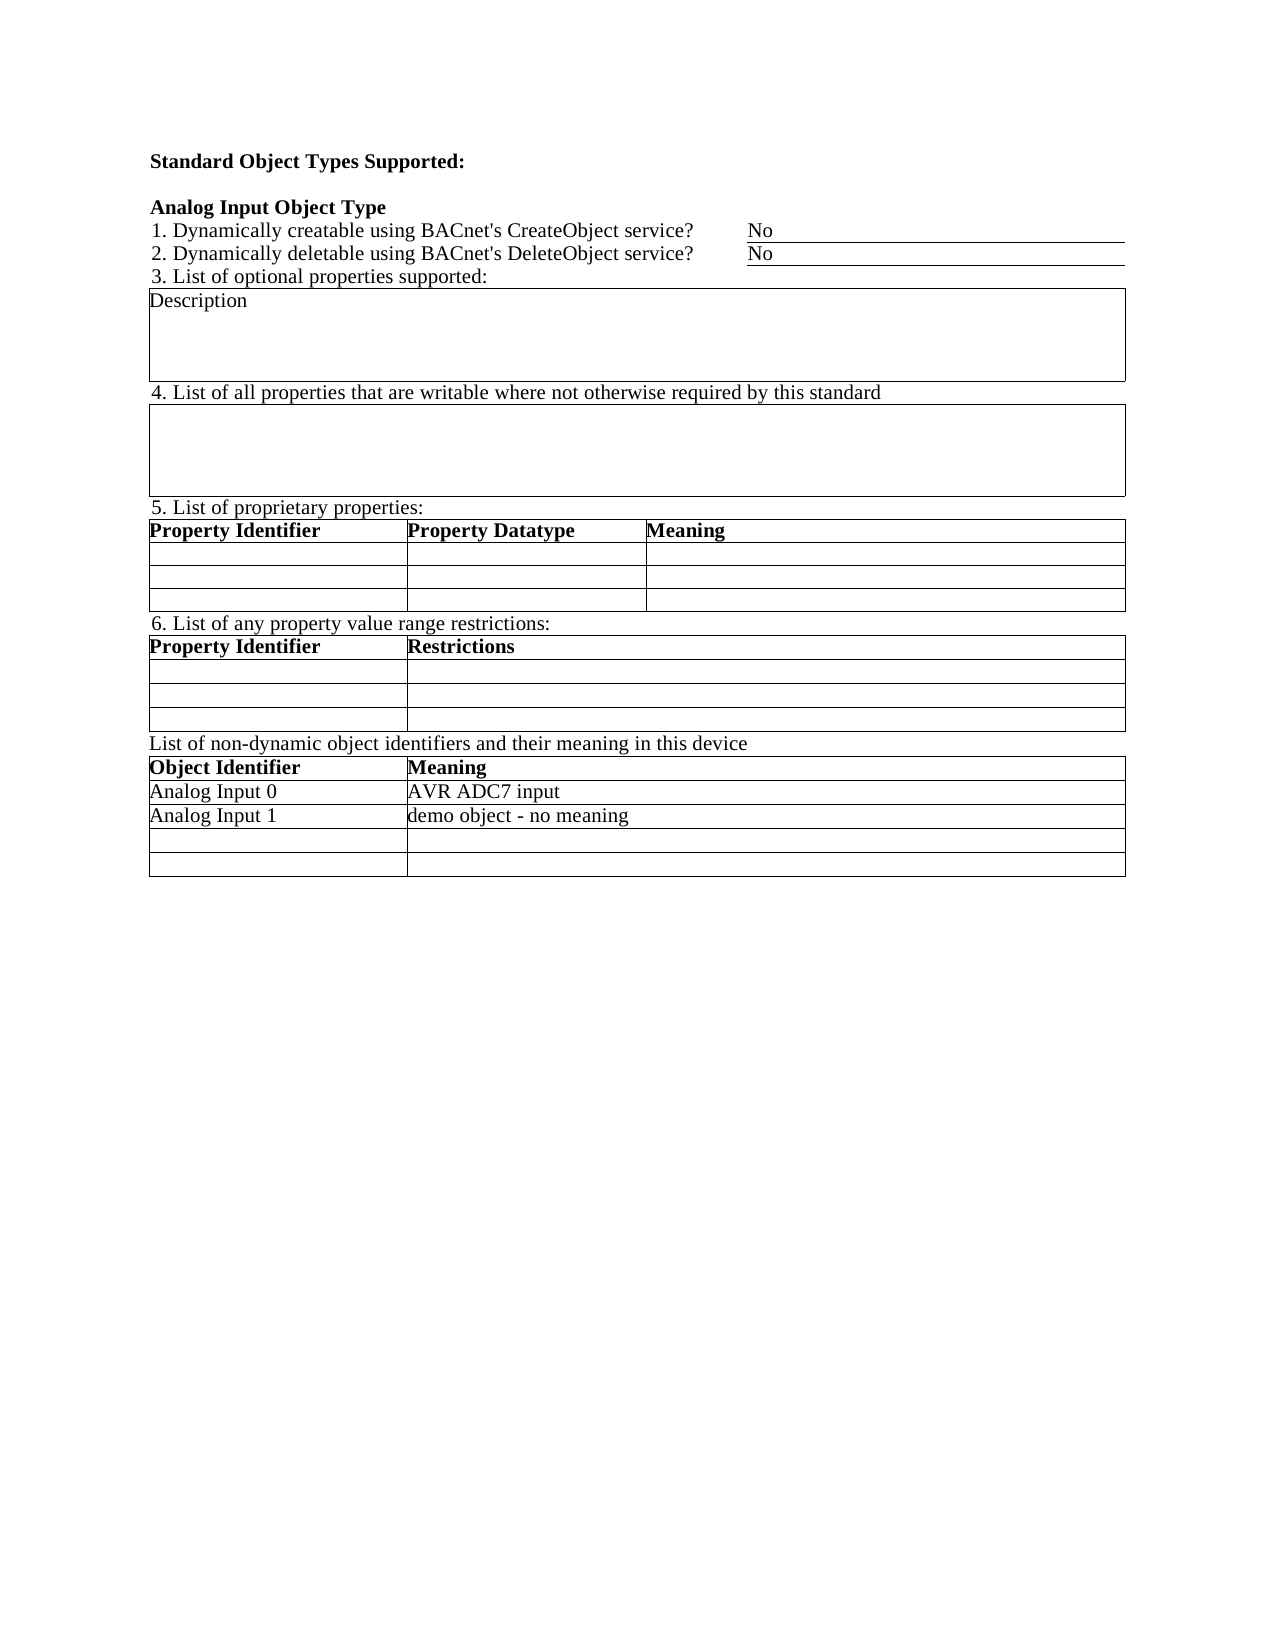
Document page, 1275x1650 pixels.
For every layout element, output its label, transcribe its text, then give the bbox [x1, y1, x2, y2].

table_header 1. Dynamically creatable using BACnet's CreateObject service? [151, 219, 747, 242]
table_cell Meaning [408, 757, 1125, 780]
table_cell [150, 708, 407, 731]
table_cell No [747, 243, 1125, 265]
table_cell [408, 660, 1125, 683]
table_cell Property Identifier [150, 636, 407, 659]
table_cell Meaning [647, 520, 1125, 542]
table_cell [150, 829, 407, 852]
table_cell Property Datatype [408, 520, 646, 542]
table_cell 3. List of optional properties supported: [151, 265, 1125, 288]
table_cell [150, 543, 407, 565]
table_cell [408, 829, 1125, 852]
table_cell 2. Dynamically deletable using BACnet's DeleteObject service? [151, 242, 747, 265]
table_cell [408, 566, 646, 588]
table_cell Property Identifier [150, 520, 407, 542]
table_header No [747, 219, 1125, 242]
table_cell demo object - no meaning [408, 805, 1125, 828]
table_cell [408, 543, 646, 565]
table_cell AVR ADC7 input [408, 781, 1125, 804]
table_cell Restrictions [408, 636, 1125, 659]
table_cell Analog Input 0 [150, 781, 407, 804]
table_cell [408, 708, 1125, 731]
table_cell Object Identifier [150, 757, 407, 780]
table_cell [150, 405, 1125, 496]
table_cell 4. List of all properties that are writable where not otherwise required by this standard [151, 382, 1125, 404]
table_cell [408, 853, 1125, 876]
table_cell [647, 566, 1125, 588]
table_cell [150, 589, 407, 611]
table_cell [150, 566, 407, 588]
text Standard Object Types Supported: [150, 150, 1125, 173]
table_cell [150, 684, 407, 707]
table_cell [647, 589, 1125, 611]
table_cell 5. List of proprietary properties: [151, 497, 1125, 519]
table_cell [647, 543, 1125, 565]
table_cell [408, 589, 646, 611]
table_cell 6. List of any property value range restrictions: [151, 612, 1125, 634]
table_cell List of non-dynamic object identifiers and their meaning in this device [149, 732, 1125, 756]
table_cell [408, 684, 1125, 707]
table_cell Description [150, 289, 1125, 381]
table_cell Analog Input 1 [150, 805, 407, 828]
text Analog Input Object Type [150, 196, 1125, 219]
table_cell [150, 660, 407, 683]
table_cell [150, 853, 407, 876]
